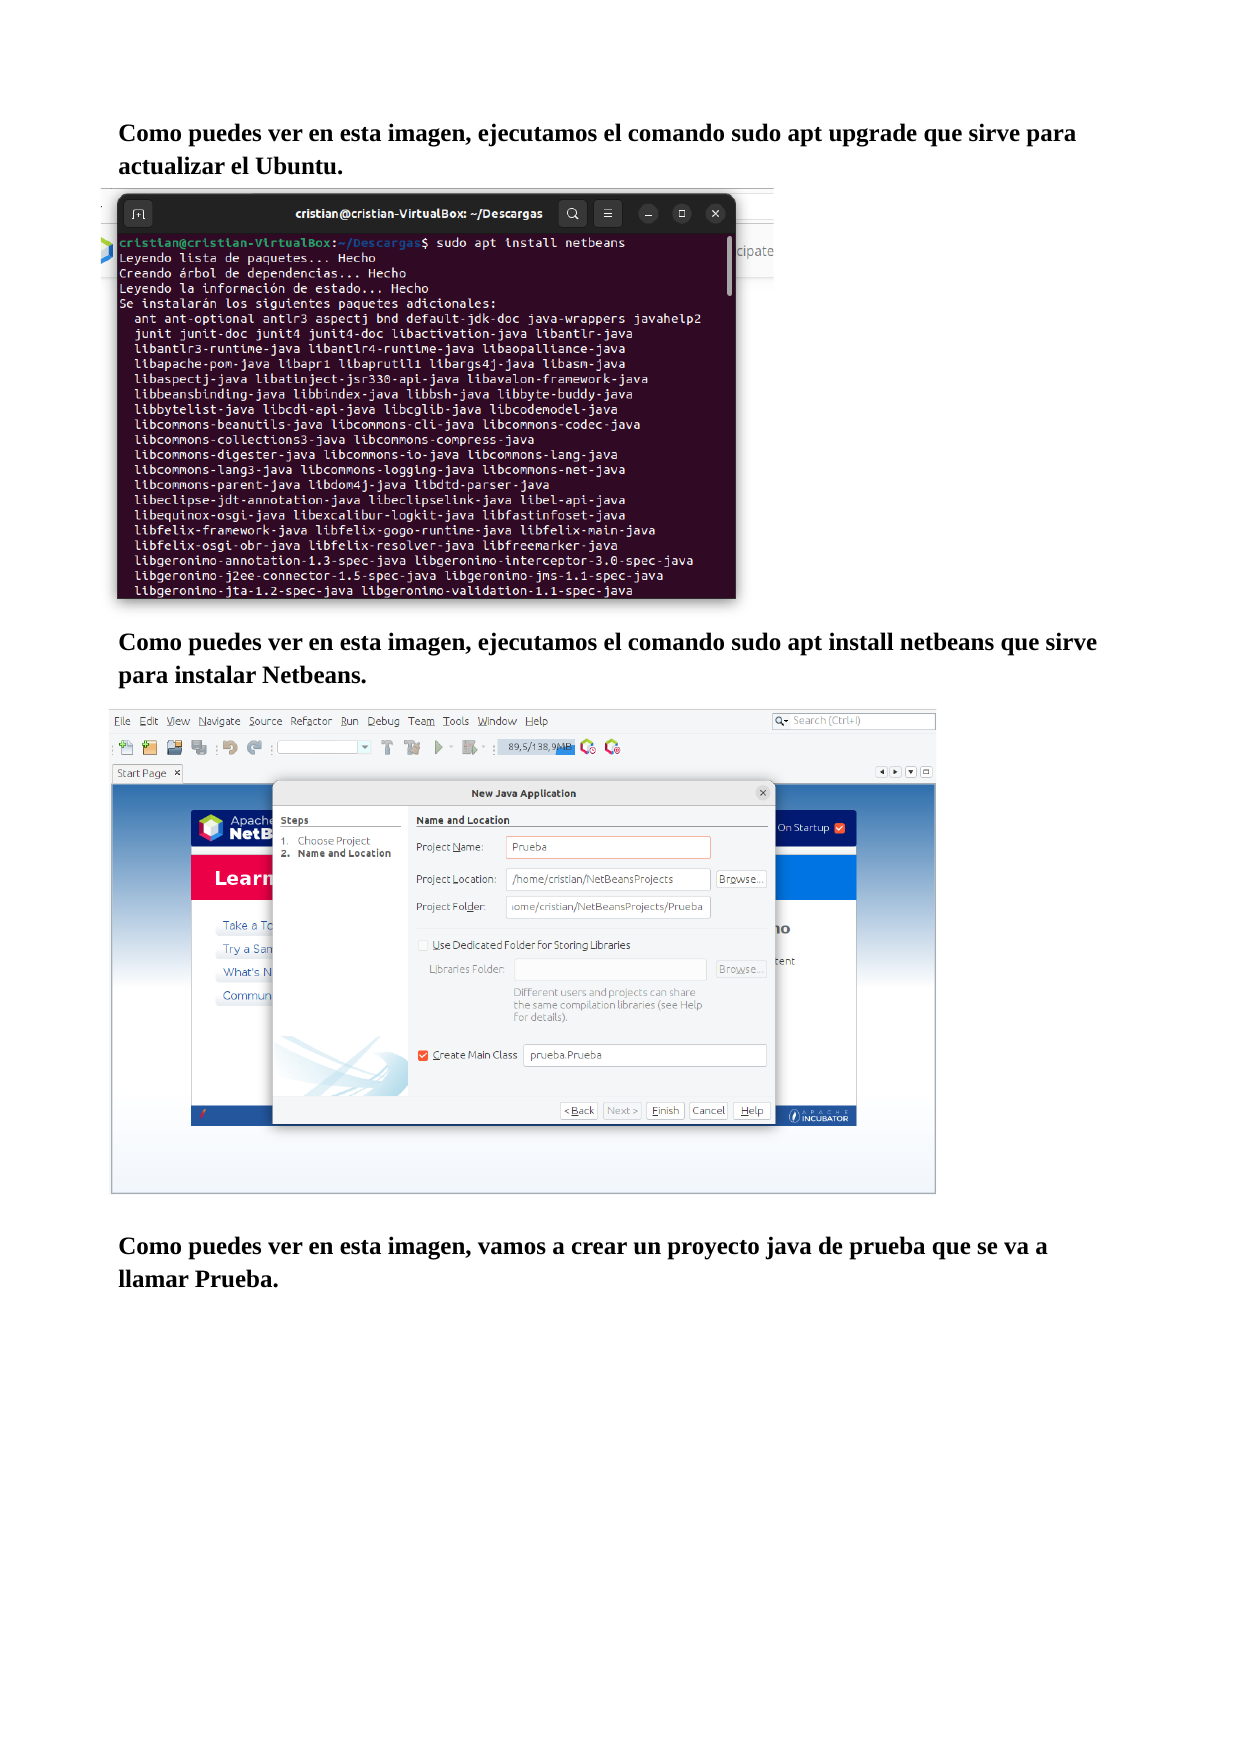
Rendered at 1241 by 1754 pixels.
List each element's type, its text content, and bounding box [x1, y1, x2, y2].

picture [100, 188, 774, 619]
text Como puedes ver en esta imagen, vamos a crear un proyecto java de prueba que se va a llamar Prueba. [118, 1231, 1122, 1293]
text Como puedes ver en esta imagen, ejecutamos el comando sudo apt install netbeans que sirve para instalar Netbeans. [118, 627, 1122, 689]
picture [108, 708, 937, 1195]
text Como puedes ver en esta imagen, ejecutamos el comando sudo apt upgrade que sirve para actualizar el Ubuntu. [118, 118, 1122, 180]
